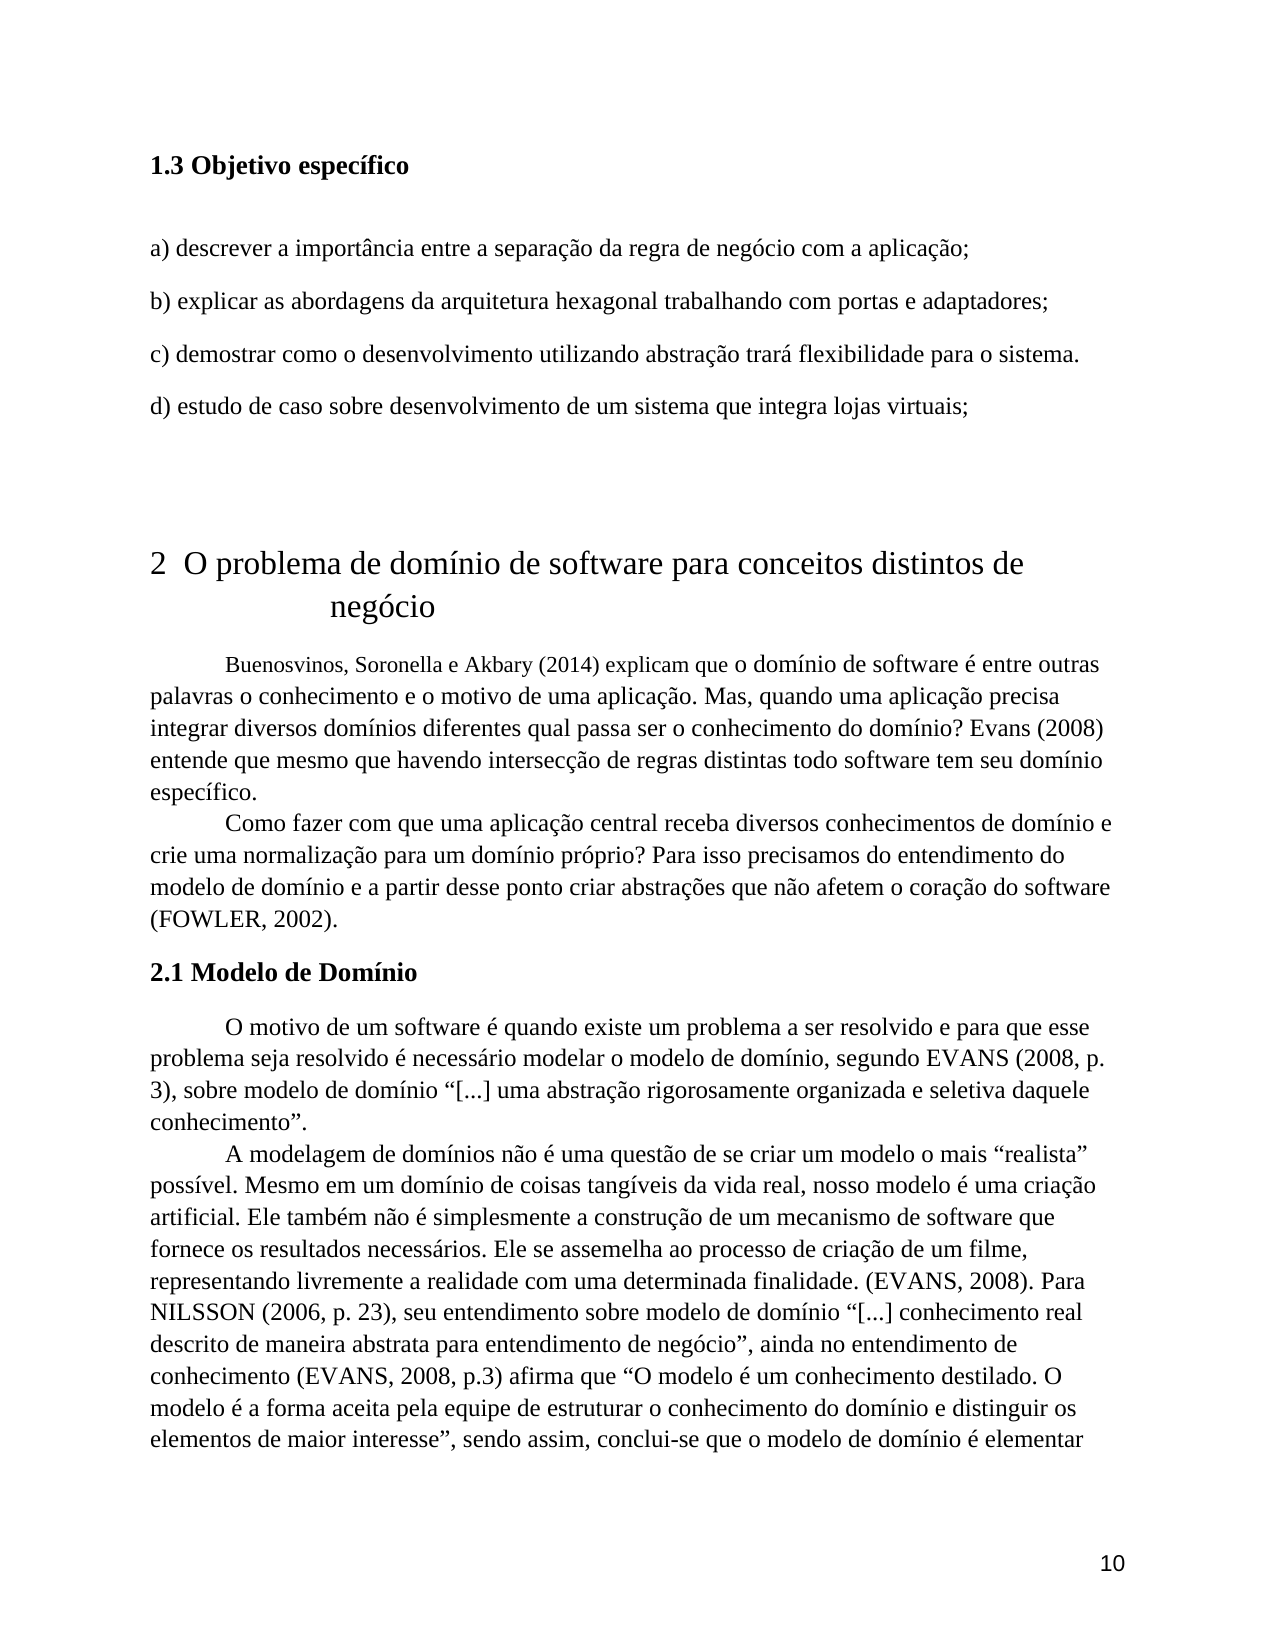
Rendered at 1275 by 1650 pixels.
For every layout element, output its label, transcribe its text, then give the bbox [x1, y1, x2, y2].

text b) explicar as abordagens da arquitetura hexagonal trabalhando com portas e adaptadores; [150, 287, 1125, 315]
subtitle 2.1 Modelo de Domínio [150, 957, 1125, 987]
text Como fazer com que uma aplicação central receba diversos conhecimentos de domínio e crie uma normalização para um domínio próprio? Para isso precisamos do entendimento do modelo de domínio e a partir desse ponto criar abstrações que não afetem o coração do software (FOWLER, 2002). [150, 809, 1125, 932]
text a) descrever a importância entre a separação da regra de negócio com a aplicação; [150, 234, 1125, 262]
text d) estudo de caso sobre desenvolvimento de um sistema que integra lojas virtuais; [150, 392, 1125, 420]
subtitle 1.3 Objetivo específico [150, 150, 1125, 180]
text Buenosvinos, Soronella e Akbary (2014) explicam que o domínio de software é entre outras palavras o conhecimento e o motivo de uma aplicação. Mas, quando uma aplicação precisa integrar diversos domínios diferentes qual passa ser o conhecimento do domínio? Evans (2008) entende que mesmo que havendo intersecção de regras distintas todo software tem seu domínio específico. [150, 651, 1125, 805]
text A modelagem de domínios não é uma questão de se criar um modelo o mais “realista” possível. Mesmo em um domínio de coisas tangíveis da vida real, nosso modelo é uma criação artificial. Ele também não é simplesmente a construção de um mecanismo de software que fornece os resultados necessários. Ele se assemelha ao processo de criação de um filme, representando livremente a realidade com uma determinada finalidade. (EVANS, 2008). Para NILSSON (2006, p. 23), seu entendimento sobre modelo de domínio “[...] conhecimento real descrito de maneira abstrata para entendimento de negócio”, ainda no entendimento de conhecimento (EVANS, 2008, p.3) afirma que “O modelo é um conhecimento destilado. O modelo é a forma aceita pela equipe de estruturar o conhecimento do domínio e distinguir os elementos de maior interesse”, sendo assim, conclui-se que o modelo de domínio é elementar [150, 1140, 1125, 1453]
subtitle 2 O problema de domínio de software para conceitos distintos de negócio [150, 545, 1125, 624]
text c) demostrar como o desenvolvimento utilizando abstração trará flexibilidade para o sistema. [150, 340, 1125, 367]
text O motivo de um software é quando existe um problema a ser resolvido e para que esse problema seja resolvido é necessário modelar o modelo de domínio, segundo EVANS (2008, p. 3), sobre modelo de domínio “[...] uma abstração rigorosamente organizada e seletiva daquele conhecimento”. [150, 1013, 1125, 1136]
